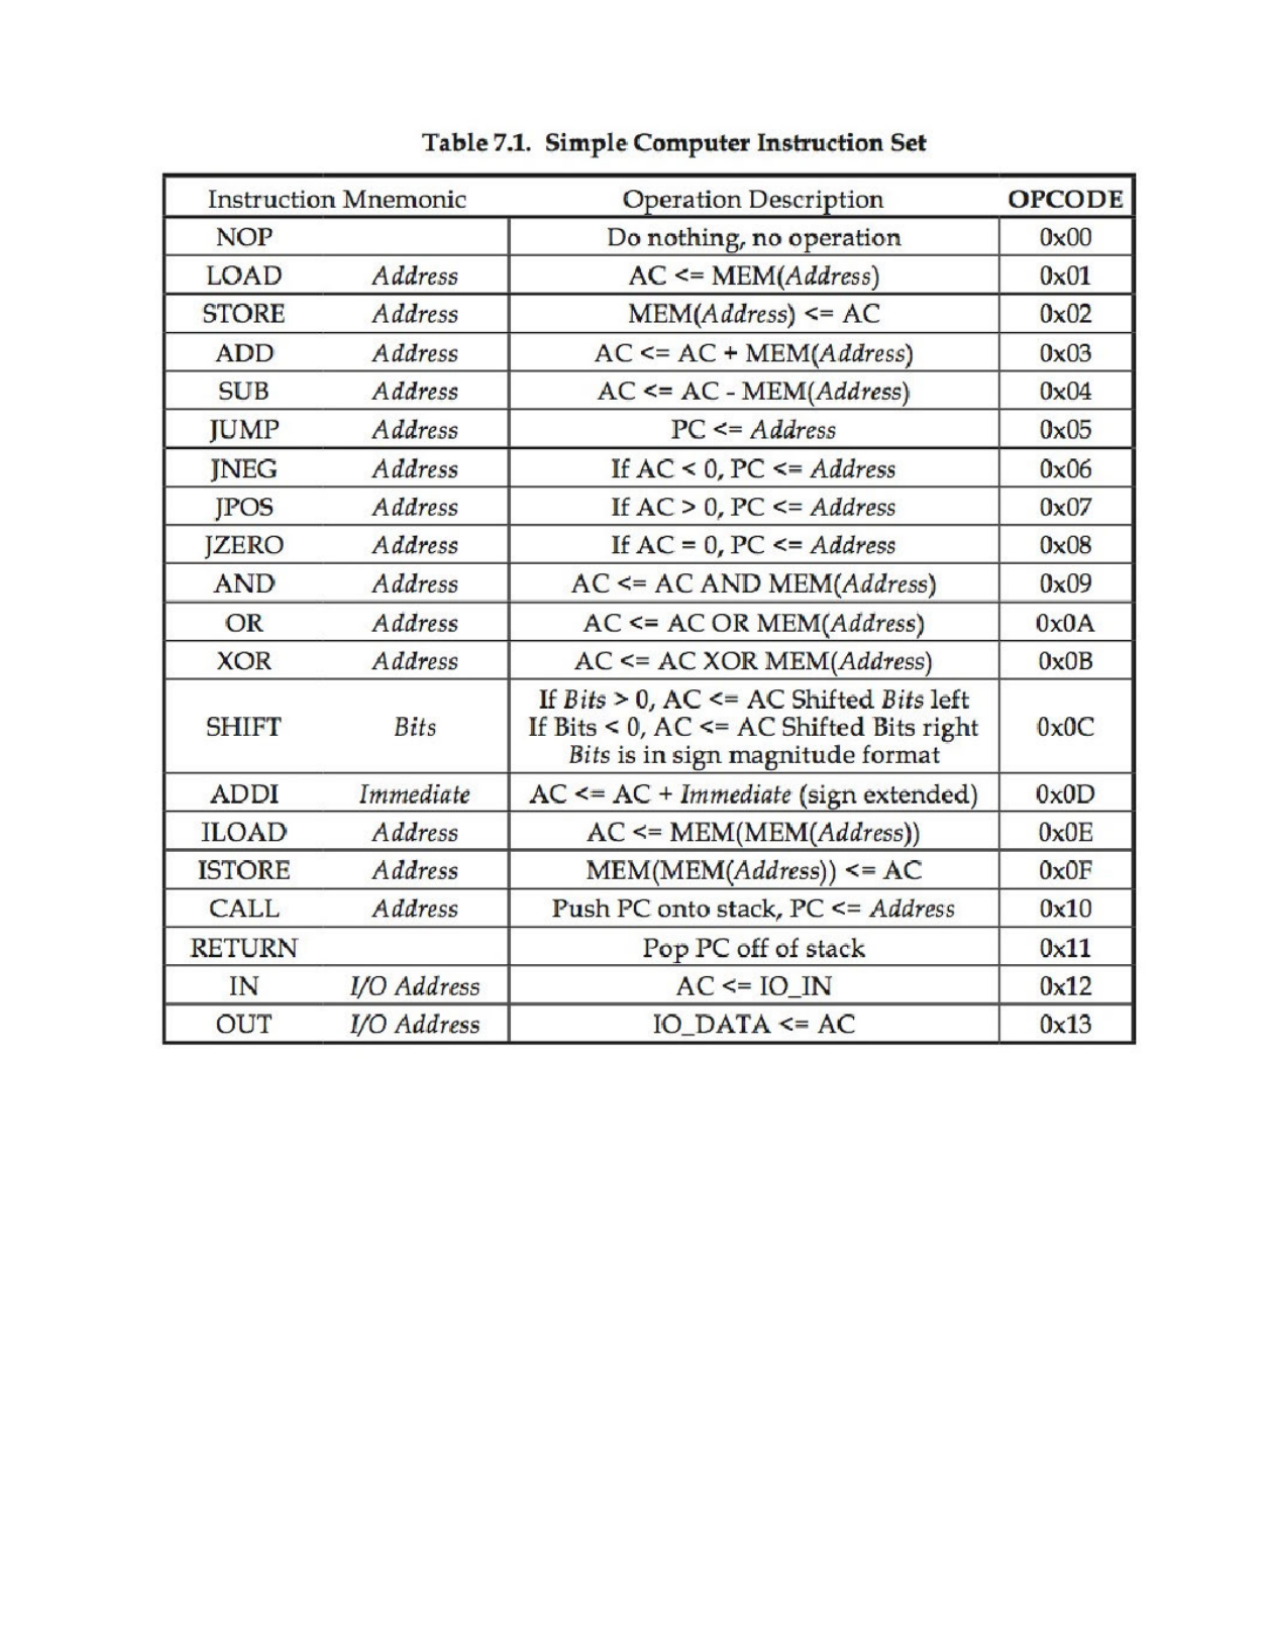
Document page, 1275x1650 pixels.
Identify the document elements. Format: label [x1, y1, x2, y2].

picture [118, 118, 1157, 1062]
